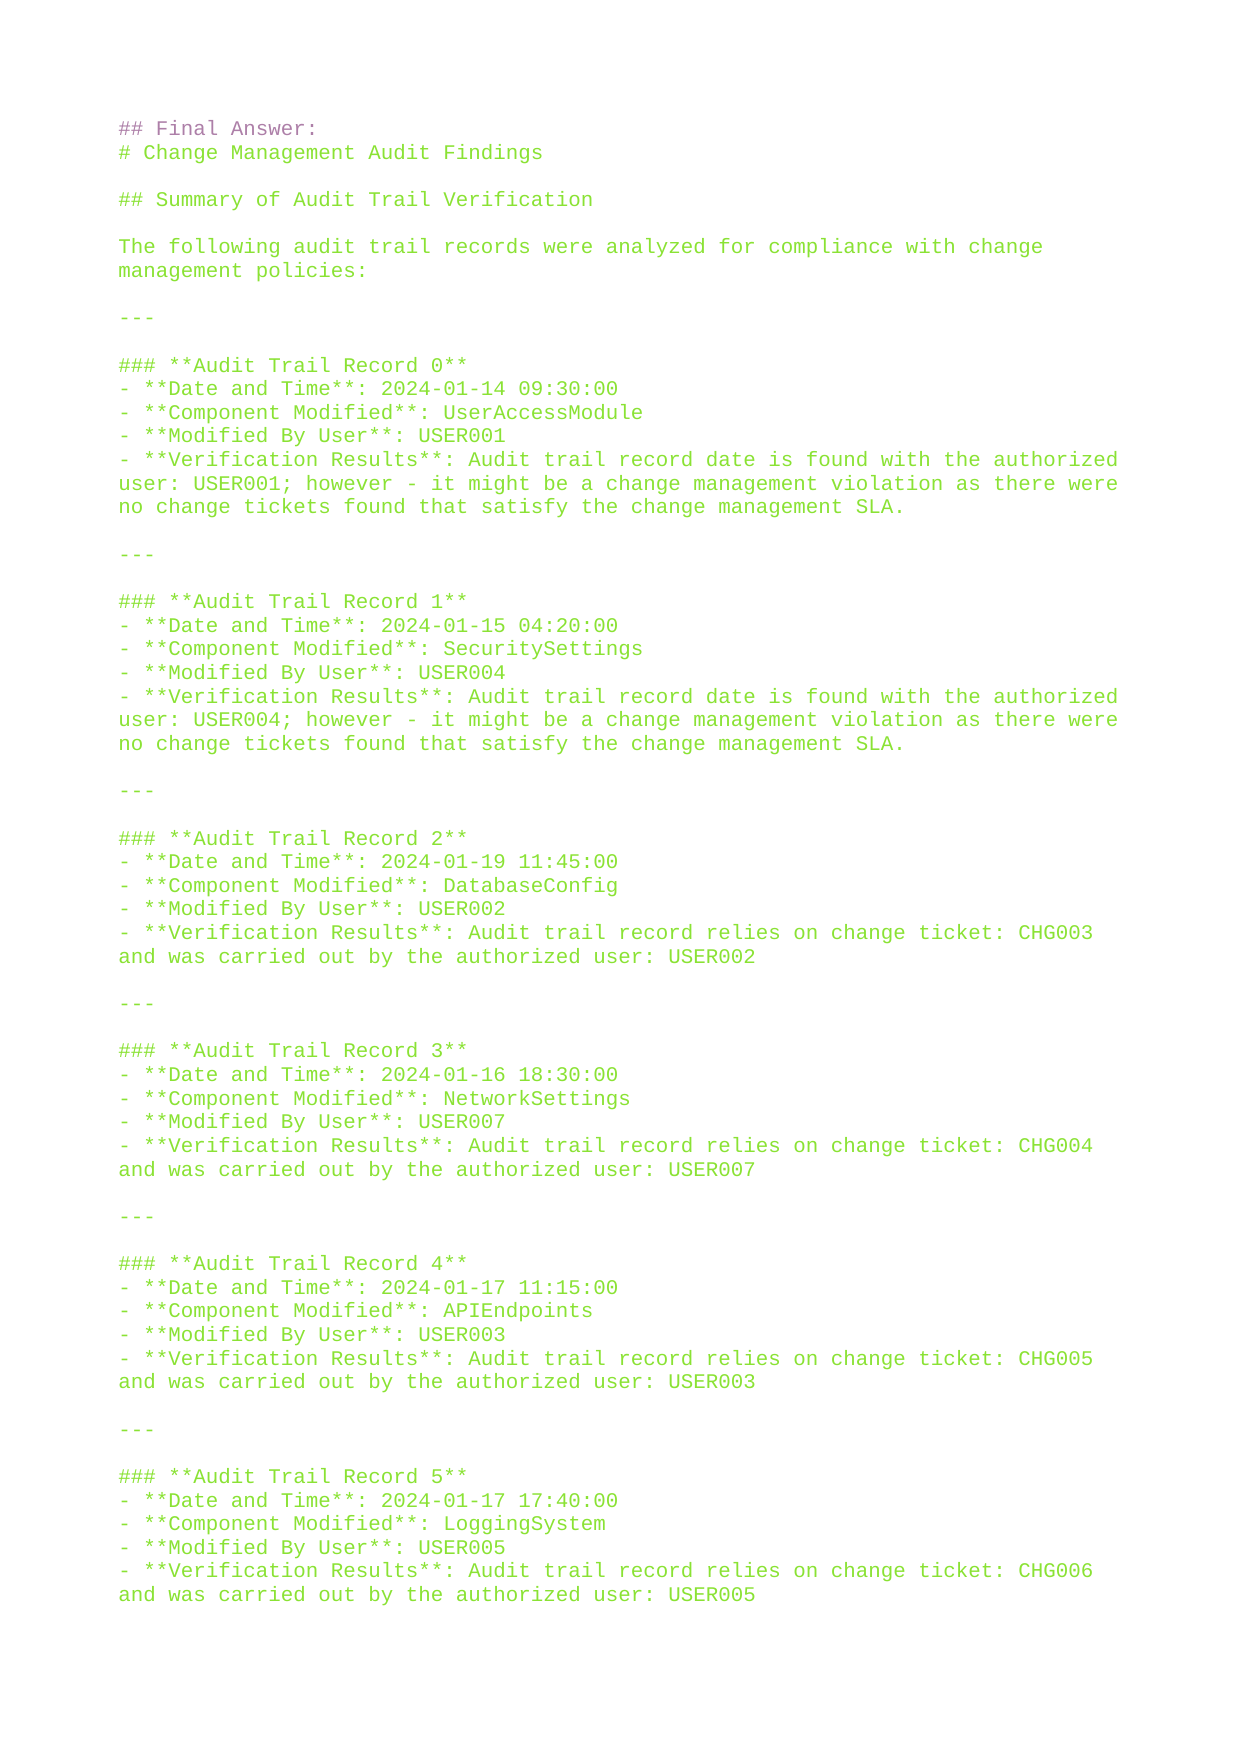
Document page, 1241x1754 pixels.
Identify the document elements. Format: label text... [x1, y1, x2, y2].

text ### **Audit Trail Record 2** [118, 827, 1122, 851]
text --- [118, 544, 1122, 567]
text - **Modified By User**: USER007 [118, 1111, 1122, 1135]
text # Change Management Audit Findings [118, 142, 1122, 165]
text - **Date and Time**: 2024-01-15 04:20:00 [118, 615, 1122, 638]
text - **Modified By User**: USER004 [118, 662, 1122, 686]
text ### **Audit Trail Record 4** [118, 1253, 1122, 1277]
text - **Verification Results**: Audit trail record relies on change ticket: CHG003 and was carried out by the authorized user: USER002 [118, 922, 1122, 969]
text - **Component Modified**: NetworkSettings [118, 1088, 1122, 1111]
text - **Verification Results**: Audit trail record date is found with the authorized user: USER004; however - it might be a change management violation as there were no change tickets found that satisfy the change management SLA. [118, 686, 1122, 757]
text - **Modified By User**: USER003 [118, 1324, 1122, 1348]
text --- [118, 993, 1122, 1017]
text - **Modified By User**: USER005 [118, 1537, 1122, 1561]
text - **Date and Time**: 2024-01-17 11:15:00 [118, 1277, 1122, 1300]
text ### **Audit Trail Record 3** [118, 1040, 1122, 1064]
text - **Verification Results**: Audit trail record date is found with the authorized user: USER001; however - it might be a change management violation as there were no change tickets found that satisfy the change management SLA. [118, 449, 1122, 520]
text - **Component Modified**: LoggingSystem [118, 1513, 1122, 1537]
text - **Verification Results**: Audit trail record relies on change ticket: CHG005 and was carried out by the authorized user: USER003 [118, 1348, 1122, 1395]
text - **Date and Time**: 2024-01-17 17:40:00 [118, 1489, 1122, 1513]
text ### **Audit Trail Record 5** [118, 1466, 1122, 1489]
text --- [118, 1206, 1122, 1229]
text - **Modified By User**: USER002 [118, 898, 1122, 922]
text ### **Audit Trail Record 1** [118, 591, 1122, 615]
text - **Component Modified**: SecuritySettings [118, 638, 1122, 662]
text - **Component Modified**: APIEndpoints [118, 1300, 1122, 1324]
text - **Date and Time**: 2024-01-16 18:30:00 [118, 1064, 1122, 1088]
text - **Component Modified**: UserAccessModule [118, 402, 1122, 426]
text ## Final Answer: [118, 118, 1122, 142]
text --- [118, 780, 1122, 804]
text - **Modified By User**: USER001 [118, 426, 1122, 449]
text - **Date and Time**: 2024-01-19 11:45:00 [118, 851, 1122, 875]
text --- [118, 1419, 1122, 1442]
text The following audit trail records were analyzed for compliance with change management policies: [118, 236, 1122, 284]
text ### **Audit Trail Record 0** [118, 354, 1122, 378]
text - **Date and Time**: 2024-01-14 09:30:00 [118, 378, 1122, 402]
text - **Verification Results**: Audit trail record relies on change ticket: CHG004 and was carried out by the authorized user: USER007 [118, 1135, 1122, 1182]
text - **Component Modified**: DatabaseConfig [118, 875, 1122, 898]
text --- [118, 307, 1122, 331]
text ## Summary of Audit Trail Verification [118, 189, 1122, 213]
text - **Verification Results**: Audit trail record relies on change ticket: CHG006 and was carried out by the authorized user: USER005 [118, 1561, 1122, 1608]
